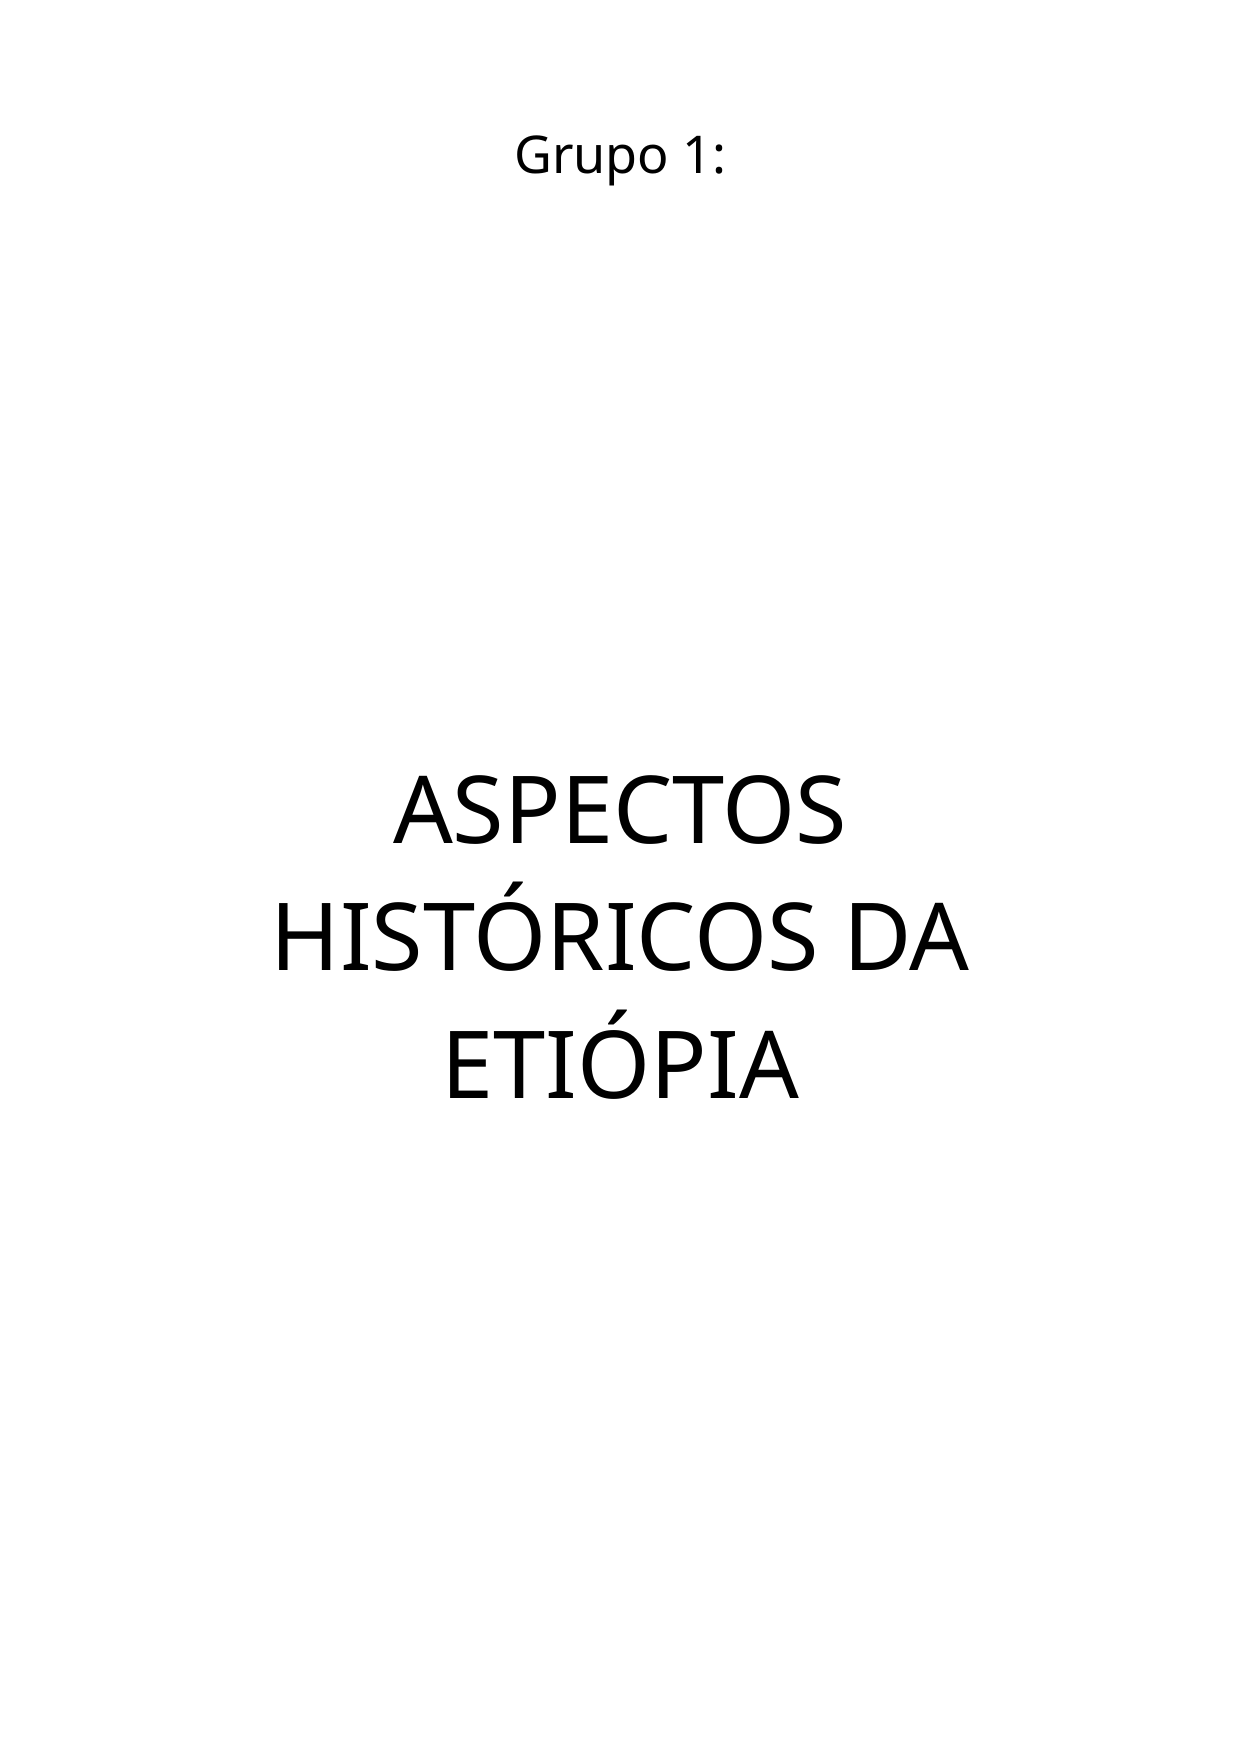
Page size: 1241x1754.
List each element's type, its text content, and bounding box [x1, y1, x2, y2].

text Grupo 1: [118, 118, 1122, 189]
text HISTÓRICOS DA ETIÓPIA [118, 871, 1122, 1126]
text ASPECTOS [118, 743, 1122, 871]
